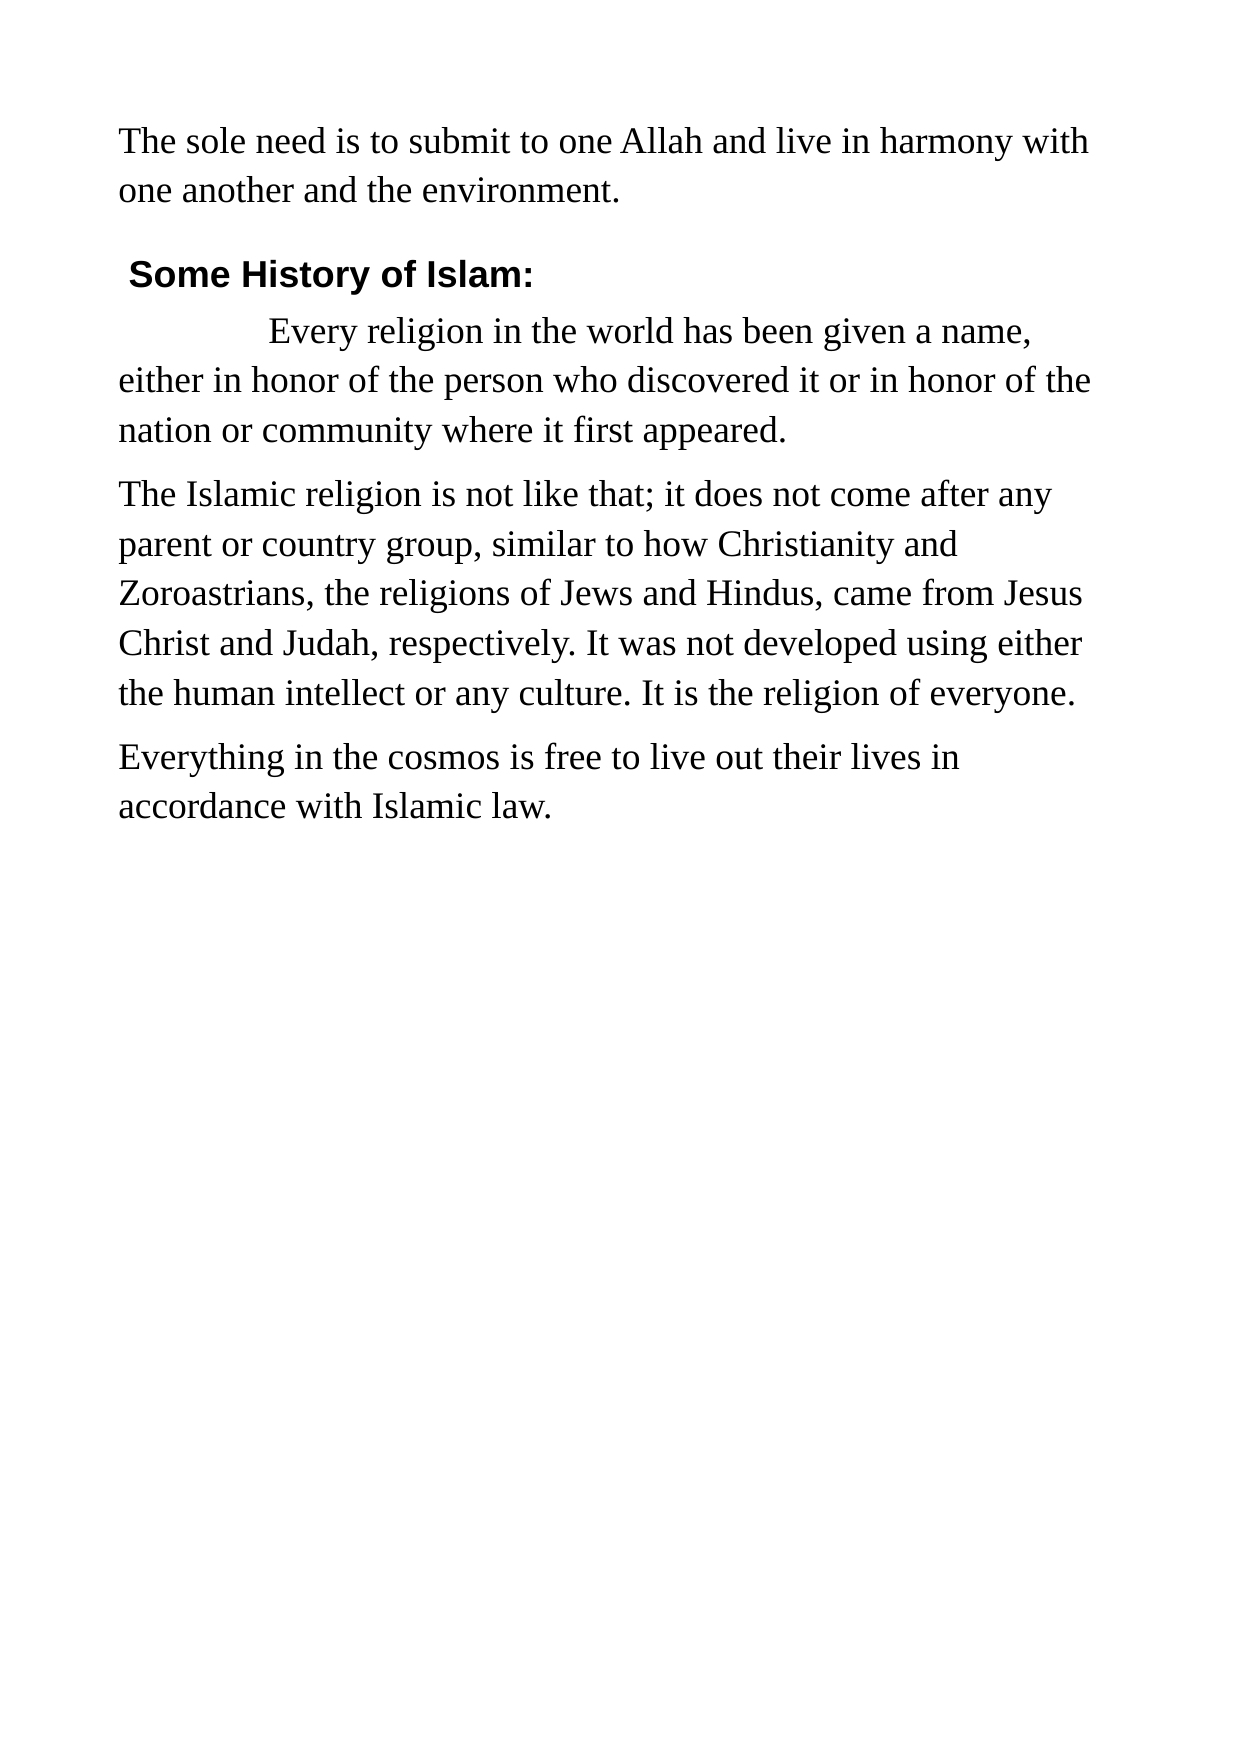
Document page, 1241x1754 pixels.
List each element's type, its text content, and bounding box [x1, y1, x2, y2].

text The Islamic religion is not like that; it does not come after any parent or country group, similar to how Christianity and Zoroastrians, the religions of Jews and Hindus, came from Jesus Christ and Judah, respectively. It was not developed using either the human intellect or any culture. It is the religion of everyone. [118, 472, 1122, 713]
text Everything in the cosmos is free to live out their lives in accordance with Islamic law. [118, 734, 1122, 827]
text Every religion in the world has been given a name, either in honor of the person who discovered it or in honor of the nation or community where it first appeared. [118, 308, 1122, 451]
text The sole need is to submit to one Allah and live in harmony with one another and the environment. [118, 118, 1122, 211]
subtitle Some History of Islam: [118, 253, 1122, 296]
